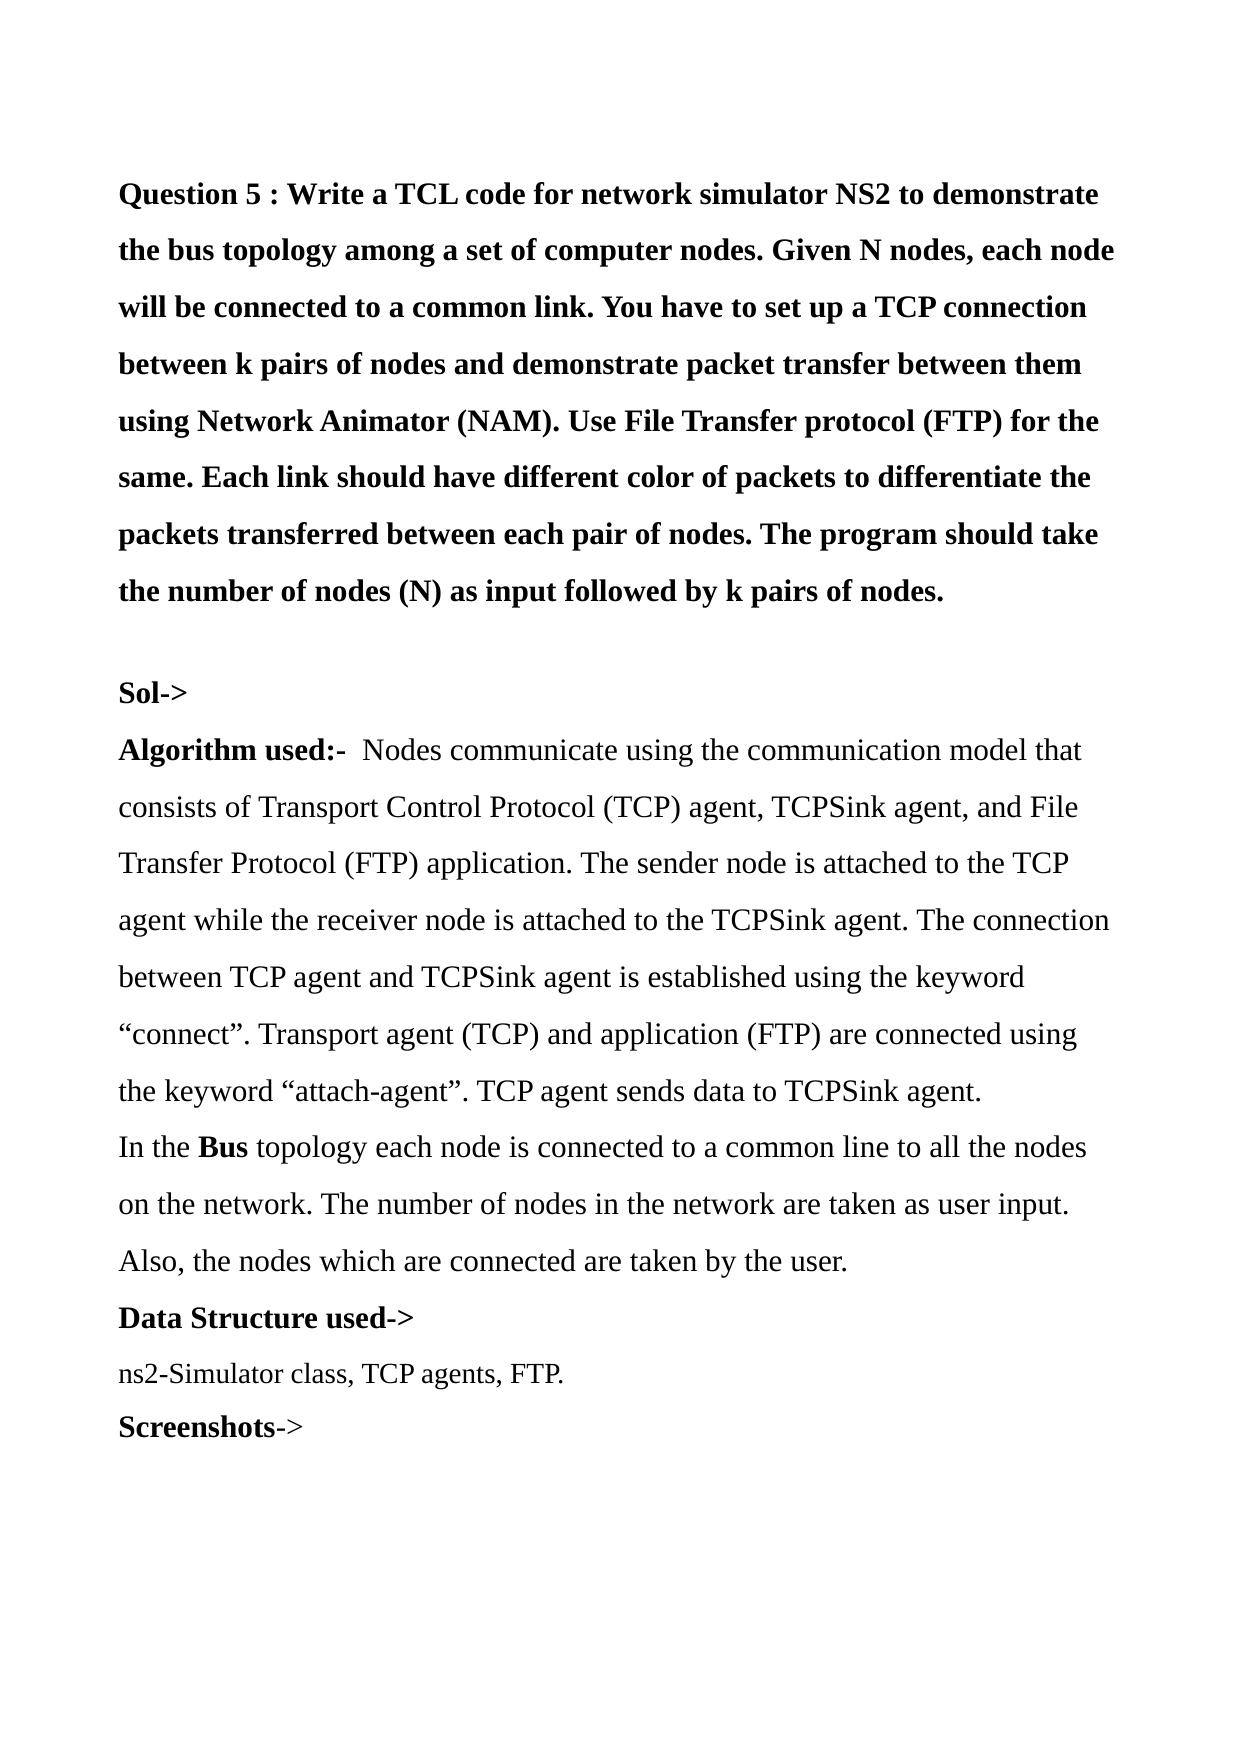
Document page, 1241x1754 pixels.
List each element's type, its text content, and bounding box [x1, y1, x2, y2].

text ns2-Simulator class, TCP agents, FTP. [118, 1356, 1122, 1389]
text Data Structure used-> [118, 1299, 1122, 1335]
text Question 5 : Write a TCL code for network simulator NS2 to demonstrate the bus topology among a set of computer nodes. Given N nodes, each node will be connected to a common link. You have to set up a TCP connection between k pairs of nodes and demonstrate packet transfer between them using Network Animator (NAM). Use File Transfer protocol (FTP) for the same. Each link should have different color of packets to differentiate the packets transferred between each pair of nodes. The program should take the number of nodes (N) as input followed by k pairs of nodes. [118, 175, 1122, 608]
text Screenshots-> [118, 1409, 1122, 1444]
text In the Bus topology each node is connected to a common line to all the nodes on the network. The number of nodes in the network are taken as user input. Also, the nodes which are connected are taken by the user. [118, 1129, 1122, 1278]
text Sol-> [118, 674, 1122, 710]
text Algorithm used:- Nodes communicate using the communication model that consists of Transport Control Protocol (TCP) agent, TCPSink agent, and File Transfer Protocol (FTP) application. The sender node is attached to the TCP agent while the receiver node is attached to the TCPSink agent. The connection between TCP agent and TCPSink agent is established using the keyword “connect”. Transport agent (TCP) and application (FTP) are connected using the keyword “attach-agent”. TCP agent sends data to TCPSink agent. [118, 731, 1122, 1108]
